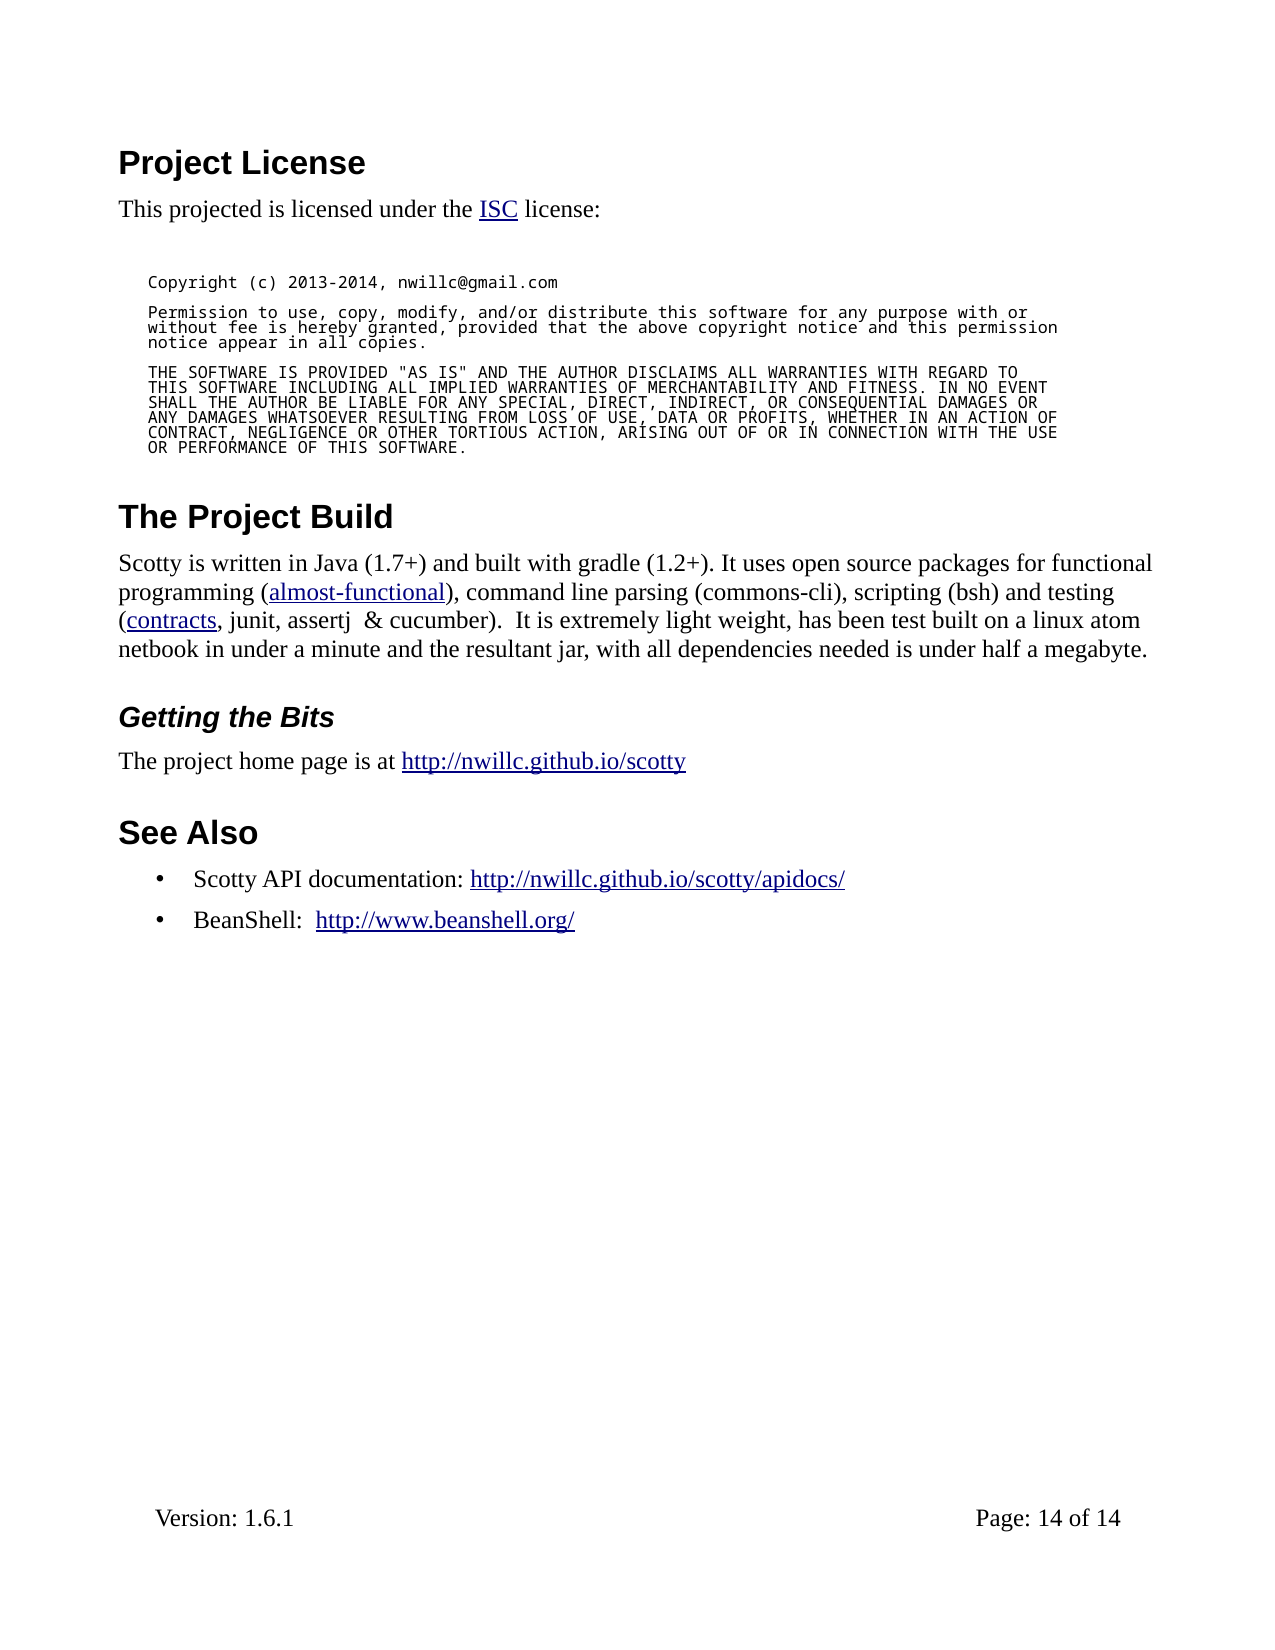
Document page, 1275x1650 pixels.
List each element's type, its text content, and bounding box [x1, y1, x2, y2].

text Copyright (c) 2013-2014, nwillc@gmail.com [148, 277, 1157, 292]
text The project home page is at http://nwillc.github.io/scotty [118, 746, 1157, 775]
text ANY DAMAGES WHATSOEVER RESULTING FROM LOSS OF USE, DATA OR PROFITS, WHETHER IN AN ACTION OF [148, 412, 1157, 427]
text This projected is licensed under the ISC license: [118, 194, 1157, 223]
text SHALL THE AUTHOR BE LIABLE FOR ANY SPECIAL, DIRECT, INDIRECT, OR CONSEQUENTIAL DAMAGES OR [148, 397, 854, 412]
subtitle Project License [118, 143, 1157, 182]
text Permission to use, copy, modify, and/or distribute this software for any purpose with or [148, 307, 1157, 322]
subtitle See Also [118, 813, 1157, 851]
list Scotty API documentation: http://nwillc.github.io/scotty/apidocs/ [156, 864, 1157, 893]
text THIS SOFTWARE INCLUDING ALL IMPLIED WARRANTIES OF MERCHANTABILITY AND FITNESS. IN NO EVENT [148, 382, 1157, 397]
text CONTRACT, NEGLIGENCE OR OTHER TORTIOUS ACTION, ARISING OUT OF OR IN CONNECTION WITH THE USE [148, 427, 1157, 442]
text SHALL THE AUTHOR BE LIABLE FOR ANY SPECIAL, DIRECT, INDIRECT, OR CONSEQUENTIAL DAMAGES OR [854, 397, 1157, 412]
subtitle The Project Build [118, 497, 1157, 535]
text Scotty is written in Java (1.7+) and built with gradle (1.2+). It uses open source packages for functional programming (almost-functional), command line parsing (commons-cli), scripting (bsh) and testing (contracts, junit, assertj & cucumber). It is extremely light weight, has been test built on a linux atom netbook in under a minute and the resultant jar, with all dependencies needed is under half a megabyte. [118, 548, 1157, 663]
text without fee is hereby granted, provided that the above copyright notice and this permission [148, 322, 1157, 337]
text OR PERFORMANCE OF THIS SOFTWARE. [148, 442, 1157, 457]
text THE SOFTWARE IS PROVIDED "AS IS" AND THE AUTHOR DISCLAIMS ALL WARRANTIES WITH REGARD TO [148, 367, 1157, 382]
subtitle Getting the Bits [118, 700, 1157, 734]
text notice appear in all copies. [148, 337, 1157, 352]
list BeanShell: http://www.beanshell.org/ [156, 905, 1157, 934]
